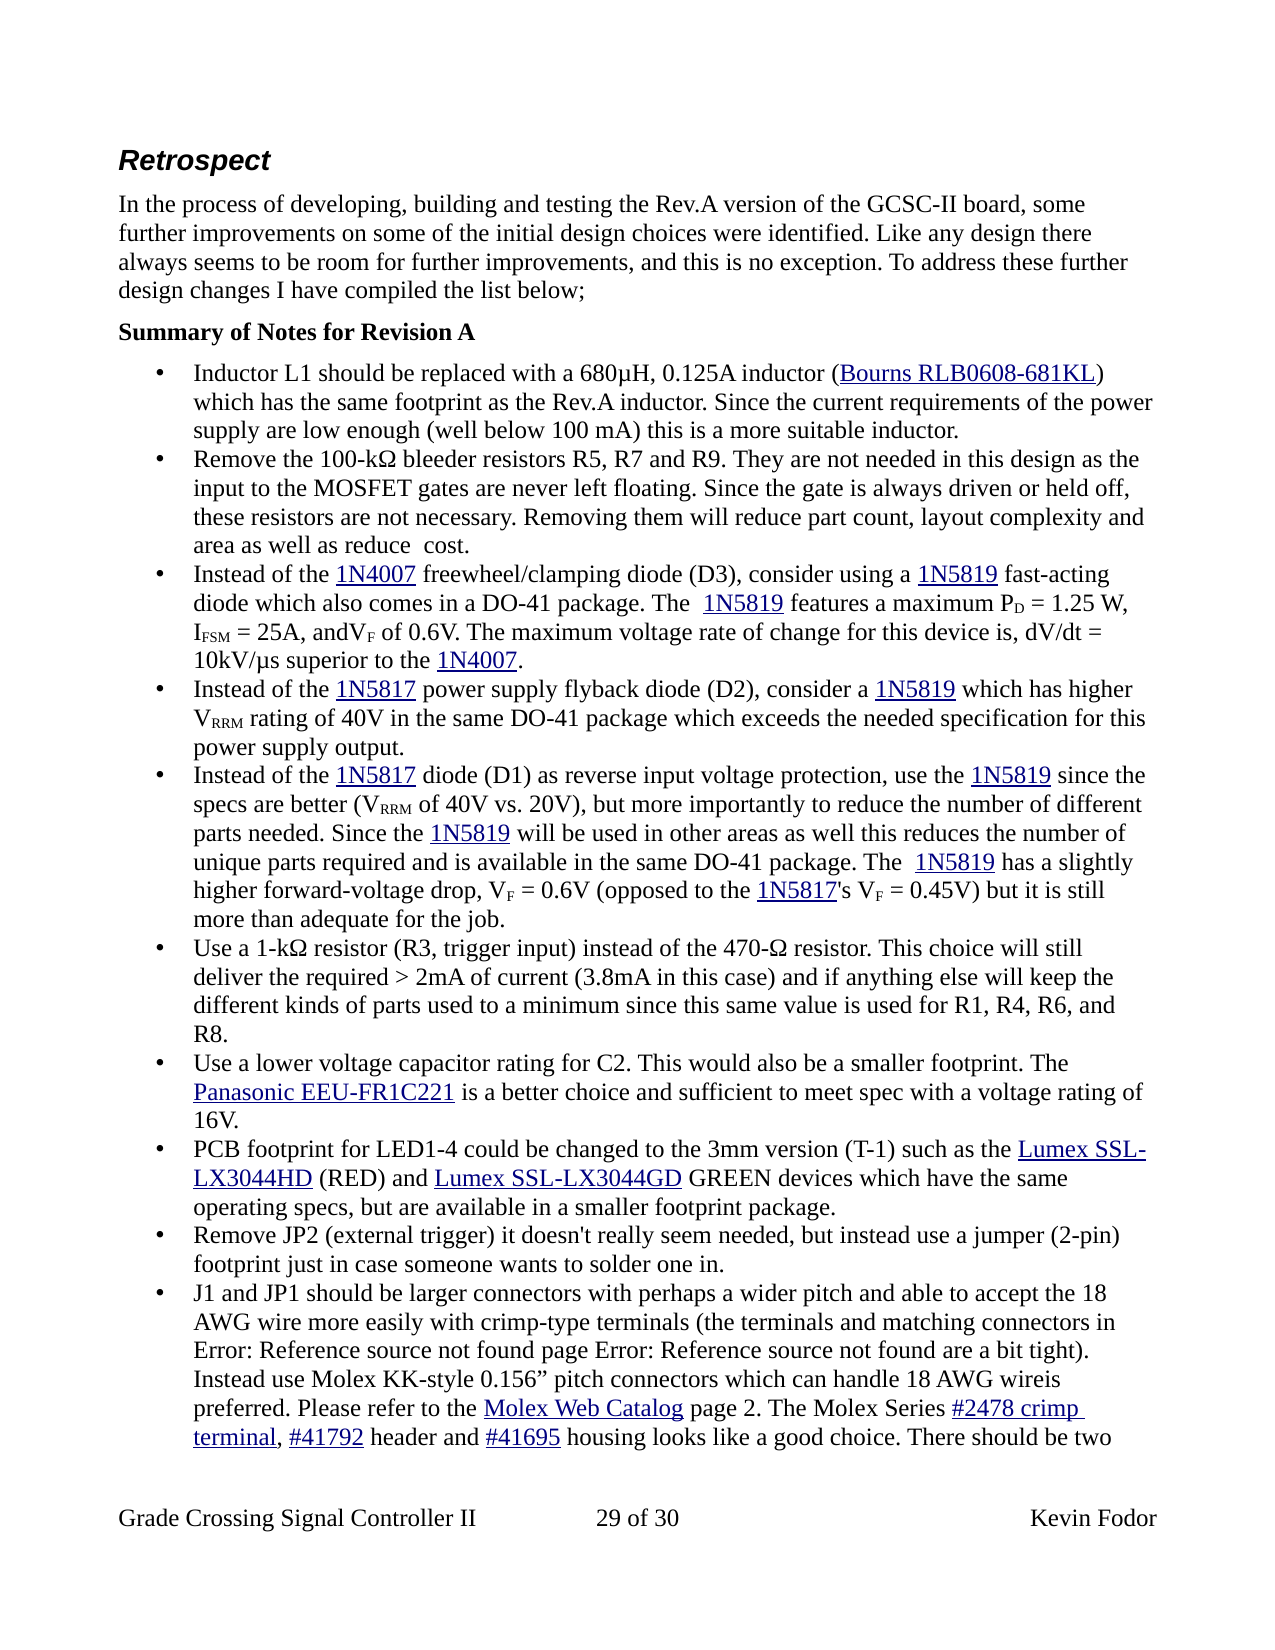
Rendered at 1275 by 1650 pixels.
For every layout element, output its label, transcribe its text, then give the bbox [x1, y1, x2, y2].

list Remove the 100-kΩ bleeder resistors R5, R7 and R9. They are not needed in this design as the input to the MOSFET gates are never left floating. Since the gate is always driven or held off, these resistors are not necessary. Removing them will reduce part count, layout complexity and area as well as reduce cost. [156, 444, 1157, 559]
subtitle Retrospect [118, 143, 1157, 177]
list Use a lower voltage capacitor rating for C2. This would also be a smaller footprint. The Panasonic EEU-FR1C221 is a better choice and sufficient to meet spec with a voltage rating of 16V. [156, 1048, 1157, 1134]
list J1 and JP1 should be larger connectors with perhaps a wider pitch and able to accept the 18 AWG wire more easily with crimp-type terminals (the terminals and matching connectors in Error: Reference source not found page Error: Reference source not found are a bit tight). Instead use Molex KK-style 0.156” pitch connectors which can handle 18 AWG wireis preferred. Please refer to the Molex Web Catalog page 2. The Molex Series #2478 crimp terminal, #41792 header and #41695 housing looks like a good choice. There should be two [156, 1278, 1157, 1450]
list Instead of the 1N5817 diode (D1) as reverse input voltage protection, use the 1N5819 since the specs are better (VRRM of 40V vs. 20V), but more importantly to reduce the number of different parts needed. Since the 1N5819 will be used in other areas as well this reduces the number of unique parts required and is available in the same DO-41 package. The 1N5819 has a slightly higher forward-voltage drop, VF = 0.6V (opposed to the 1N5817's VF = 0.45V) but it is still more than adequate for the job. [156, 760, 1157, 933]
list PCB footprint for LED1-4 could be changed to the 3mm version (T-1) such as the Lumex SSL-LX3044HD (RED) and Lumex SSL-LX3044GD GREEN devices which have the same operating specs, but are available in a smaller footprint package. [156, 1134, 1157, 1220]
text Summary of Notes for Revision A [118, 317, 1157, 345]
list Instead of the 1N5817 power supply flyback diode (D2), consider a 1N5819 which has higher VRRM rating of 40V in the same DO-41 package which exceeds the needed specification for this power supply output. [156, 674, 1157, 760]
list Use a 1-kΩ resistor (R3, trigger input) instead of the 470-Ω resistor. This choice will still deliver the required > 2mA of current (3.8mA in this case) and if anything else will keep the different kinds of parts used to a minimum since this same value is used for R1, R4, R6, and R8. [156, 933, 1157, 1048]
list Inductor L1 should be replaced with a 680µH, 0.125A inductor (Bourns RLB0608-681KL) which has the same footprint as the Rev.A inductor. Since the current requirements of the power supply are low enough (well below 100 mA) this is a more suitable inductor. [156, 358, 1157, 444]
text In the process of developing, building and testing the Rev.A version of the GCSC-II board, some further improvements on some of the initial design choices were identified. Like any design there always seems to be room for further improvements, and this is no exception. To address these further design changes I have compiled the list below; [118, 189, 1157, 304]
list Instead of the 1N4007 freewheel/clamping diode (D3), consider using a 1N5819 fast-acting diode which also comes in a DO-41 package. The 1N5819 features a maximum PD = 1.25 W, IFSM = 25A, andVF of 0.6V. The maximum voltage rate of change for this device is, dV/dt = 10kV/µs superior to the 1N4007. [156, 559, 1157, 674]
list Remove JP2 (external trigger) it doesn't really seem needed, but instead use a jumper (2-pin) footprint just in case someone wants to solder one in. [156, 1220, 1157, 1278]
